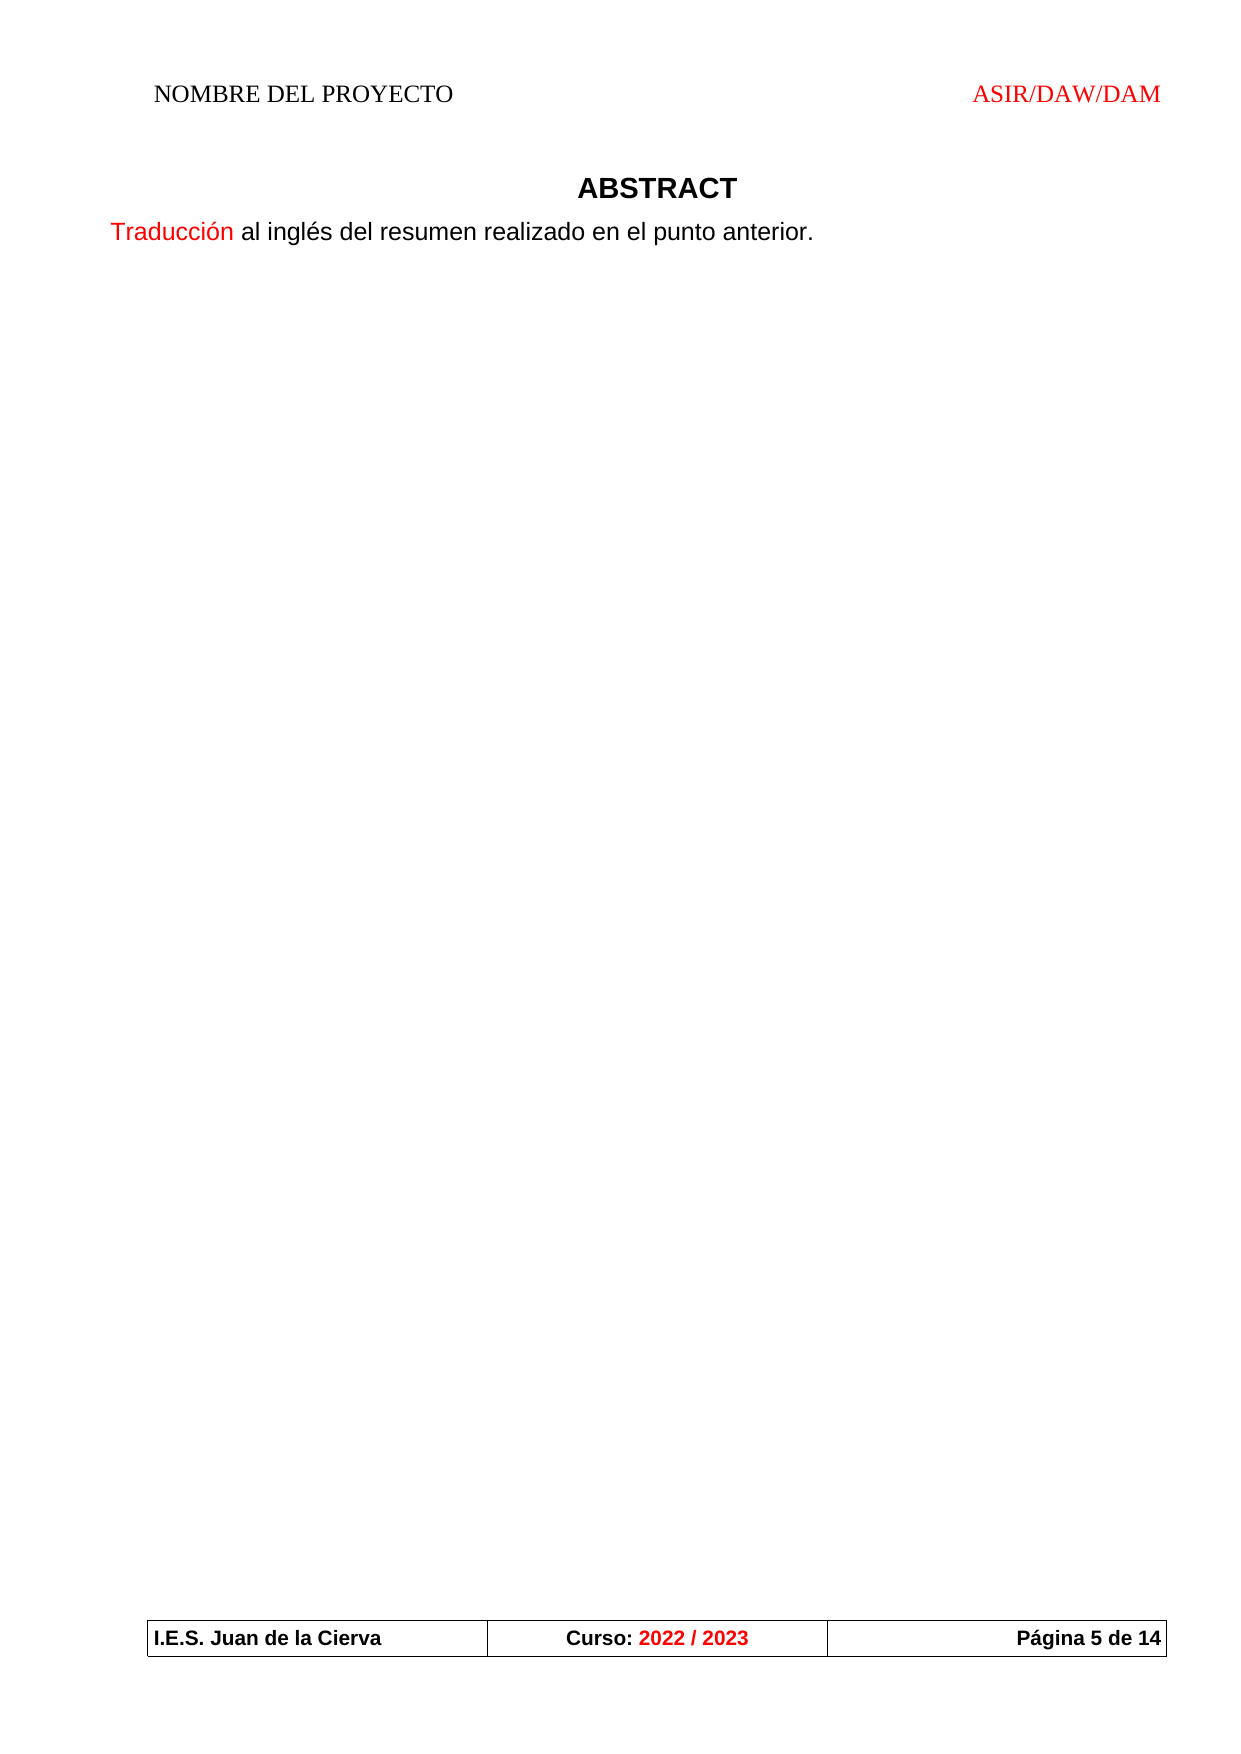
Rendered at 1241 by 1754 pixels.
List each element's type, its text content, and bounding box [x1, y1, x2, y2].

text Traducción al inglés del resumen realizado en el punto anterior. [110, 217, 1167, 246]
text ABSTRACT [148, 171, 1167, 205]
